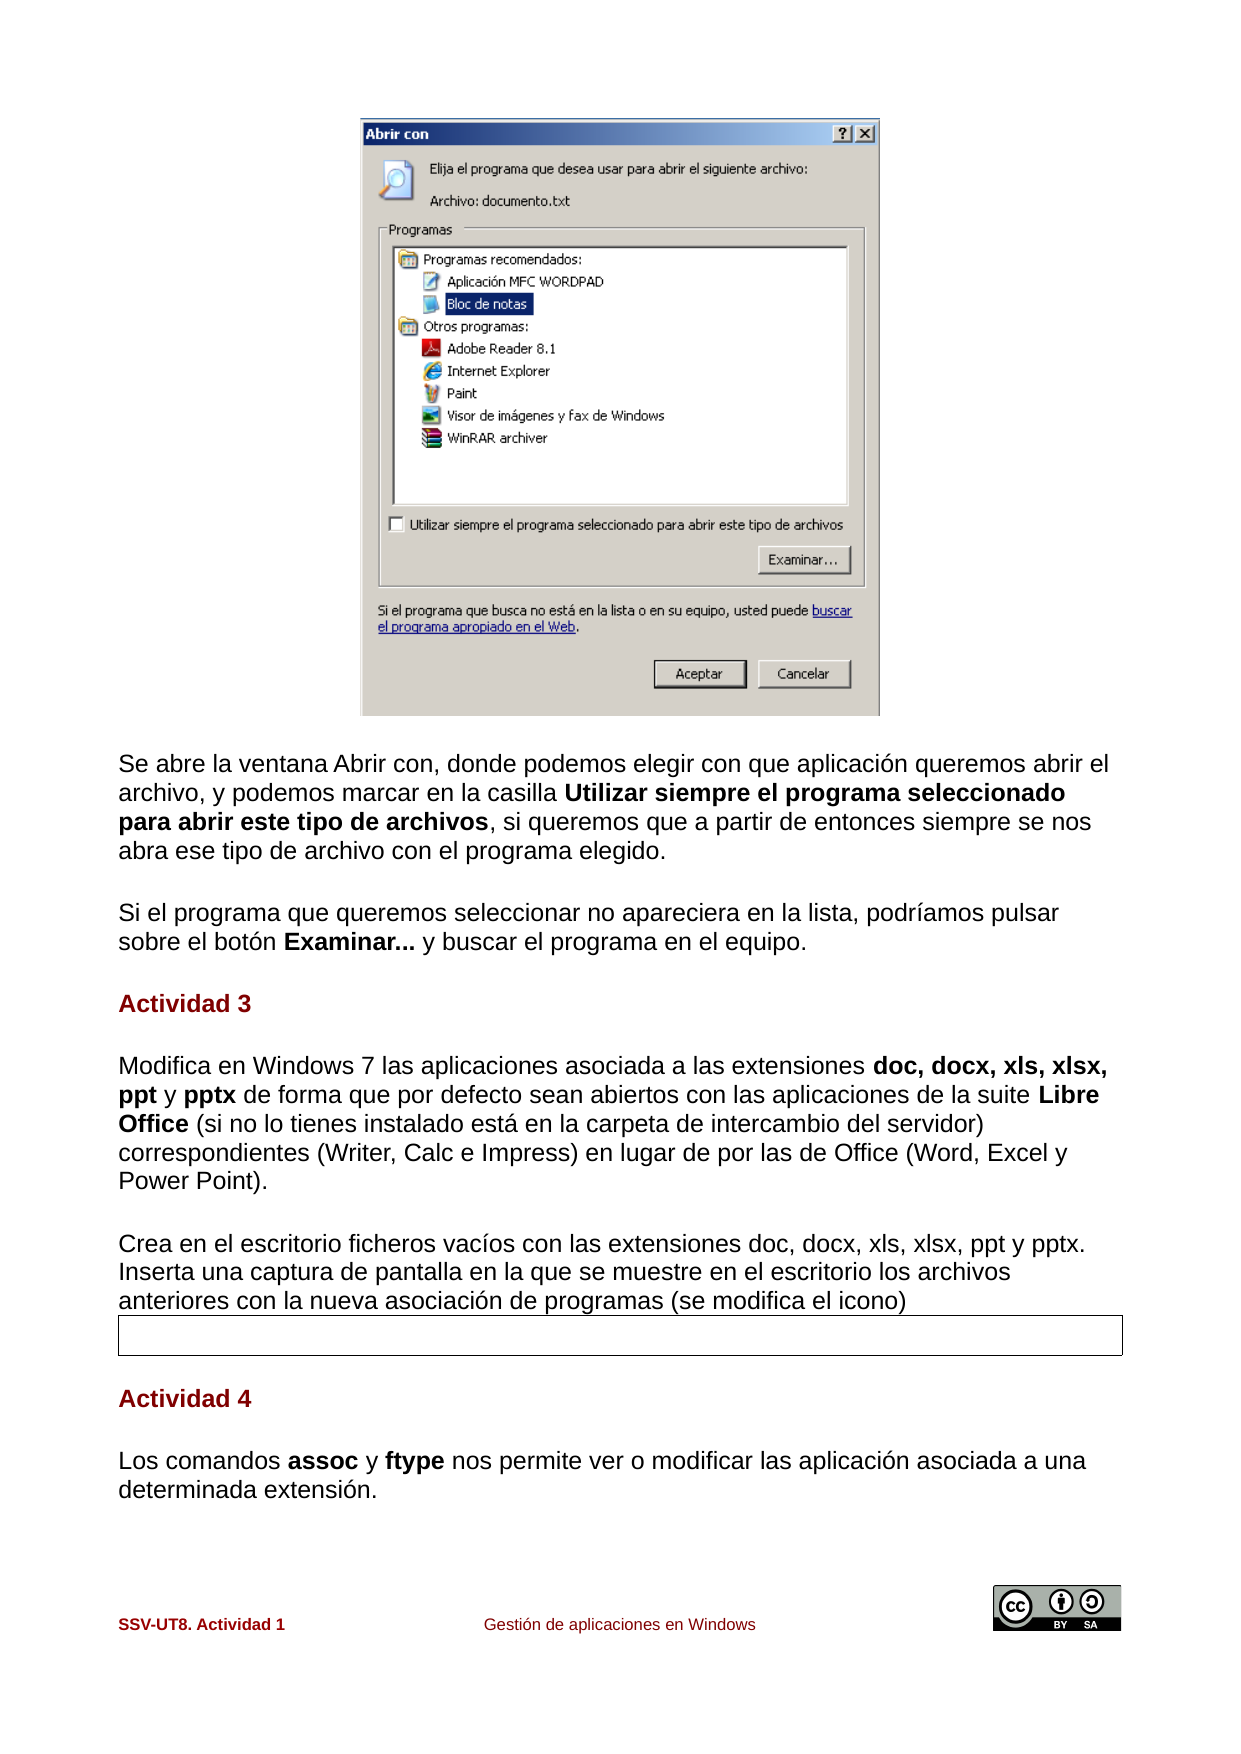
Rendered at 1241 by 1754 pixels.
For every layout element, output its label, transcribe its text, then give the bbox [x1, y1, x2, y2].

picture [993, 1585, 1122, 1631]
picture [360, 118, 880, 716]
text Crea en el escritorio ficheros vacíos con las extensiones doc, docx, xls, xlsx, ppt y pptx. Inserta una captura de pantalla en la que se muestre en el escritorio los archivos anteriores con la nueva asociación de programas (se modifica el icono) [118, 1228, 1122, 1315]
text Modifica en Windows 7 las aplicaciones asociada a las extensiones doc, docx, xls, xlsx, ppt y pptx de forma que por defecto sean abiertos con las aplicaciones de la suite Libre Office (si no lo tienes instalado está en la carpeta de intercambio del servidor) correspondientes (Writer, Calc e Impress) en lugar de por las de Office (Word, Excel y Power Point). [118, 1051, 1122, 1195]
text Actividad 4 [118, 1384, 1122, 1413]
text Los comandos assoc y ftype nos permite ver o modificar las aplicación asociada a una determinada extensión. [118, 1446, 1122, 1504]
text Actividad 3 [118, 989, 1122, 1018]
table_header [119, 1316, 1122, 1355]
text Si el programa que queremos seleccionar no apareciera en la lista, podríamos pulsar sobre el botón Examinar... y buscar el programa en el equipo. [118, 898, 1122, 955]
text Se abre la ventana Abrir con, donde podemos elegir con que aplicación queremos abrir el archivo, y podemos marcar en la casilla Utilizar siempre el programa seleccionado para abrir este tipo de archivos, si queremos que a partir de entonces siempre se nos abra ese tipo de archivo con el programa elegido. [118, 749, 1122, 864]
